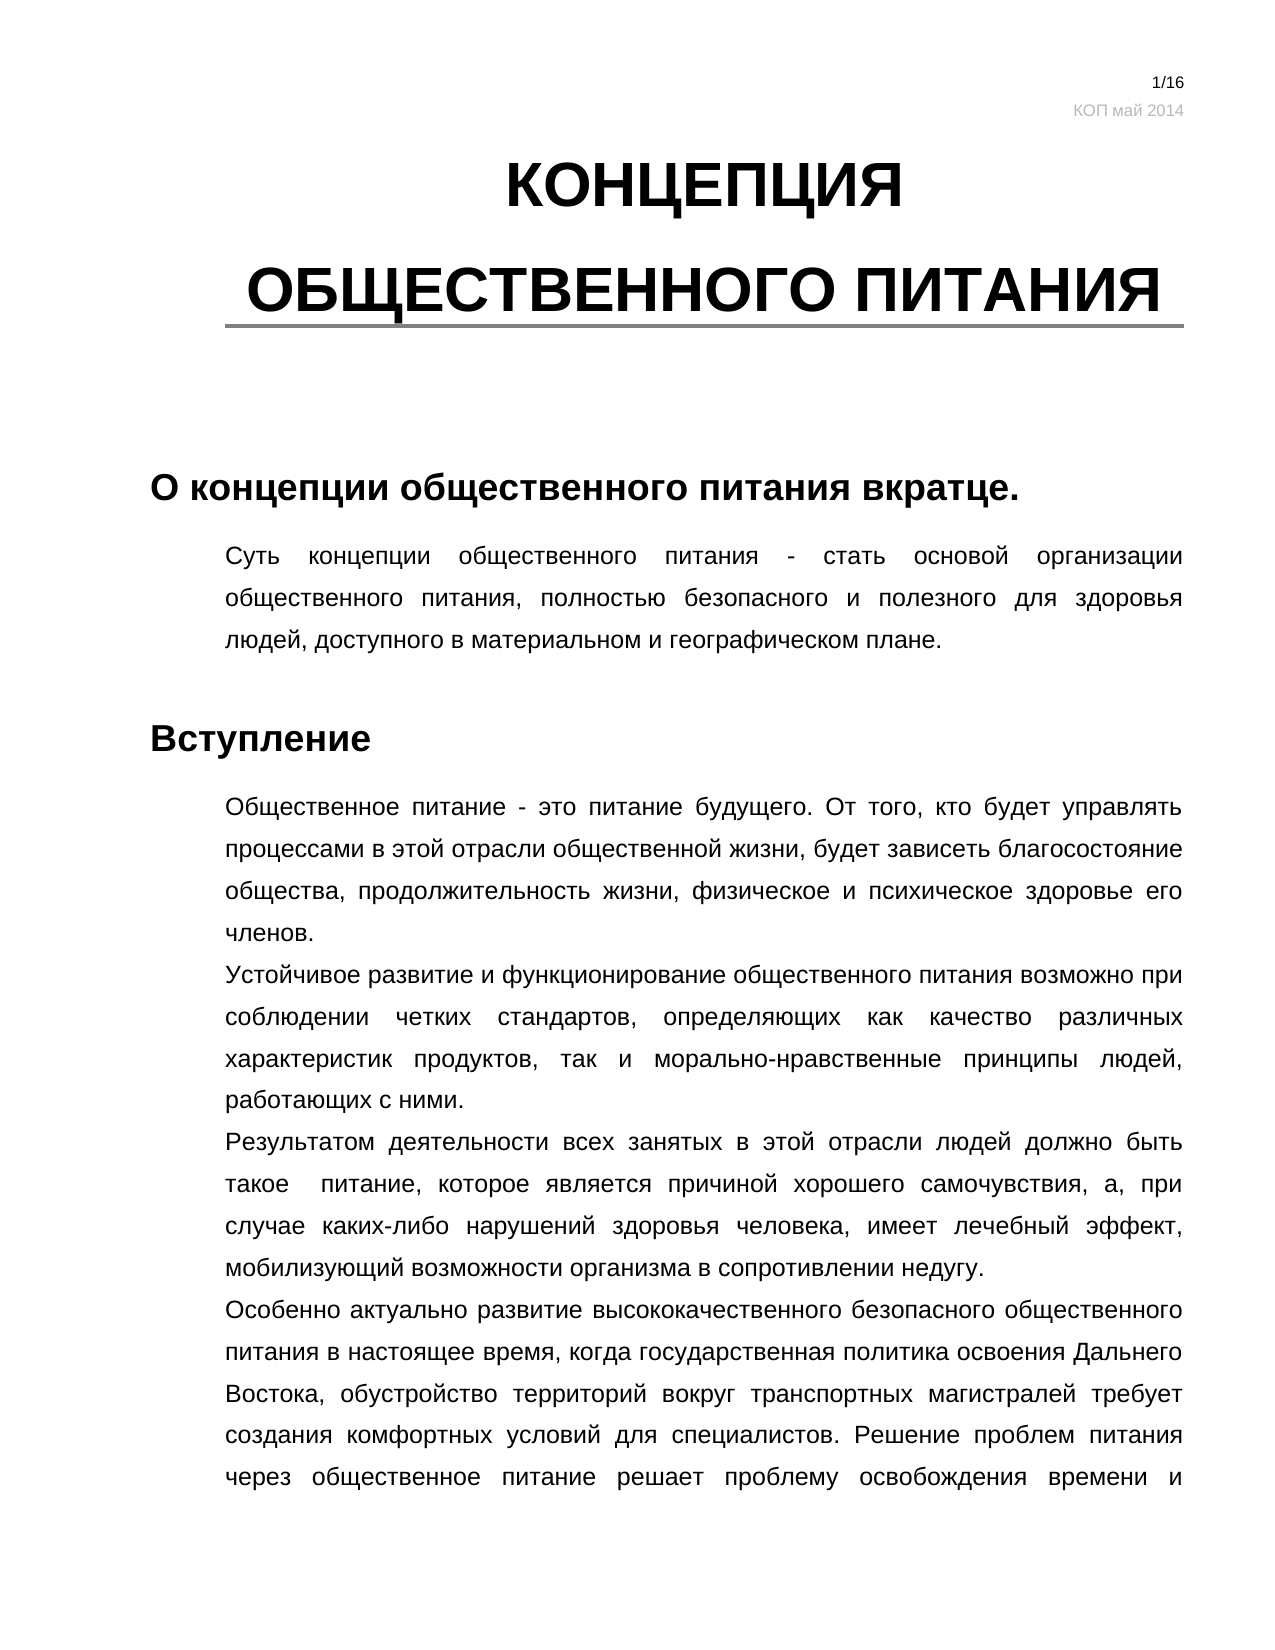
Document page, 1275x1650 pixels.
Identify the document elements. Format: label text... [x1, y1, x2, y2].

text Суть концепции общественного питания - стать основой организации общественного питания, полностью безопасного и полезного для здоровья людей, доступного в материальном и географическом плане. [225, 542, 1184, 654]
title КОНЦЕПЦИЯ ОБЩЕСТВЕННОГО ПИТАНИЯ [225, 150, 1184, 324]
subtitle Вступление [150, 718, 1184, 760]
text Результатом деятельности всех занятых в этой отрасли людей должно быть такое питание, которое является причиной хорошего самочувствия, а, при случае каких-либо нарушений здоровья человека, имеет лечебный эффект, мобилизующий возможности организма в сопротивлении недугу. [225, 1128, 1184, 1282]
subtitle О концепции общественного питания вкратце. [150, 467, 1184, 509]
text Общественное питание - это питание будущего. От того, кто будет управлять процессами в этой отрасли общественной жизни, будет зависеть благосостояние общества, продолжительность жизни, физическое и психическое здоровье его членов. [225, 793, 1184, 947]
text Особенно актуально развитие высококачественного безопасного общественного питания в настоящее время, когда государственная политика освоения Дальнего Востока, обустройство территорий вокруг транспортных магистралей требует создания комфортных условий для специалистов. Решение проблем питания через общественное питание решает проблему освобождения времени и [225, 1296, 1184, 1491]
text Устойчивое развитие и функционирование общественного питания возможно при соблюдении четких стандартов, определяющих как качество различных характеристик продуктов, так и морально-нравственные принципы людей, работающих с ними. [225, 961, 1184, 1114]
